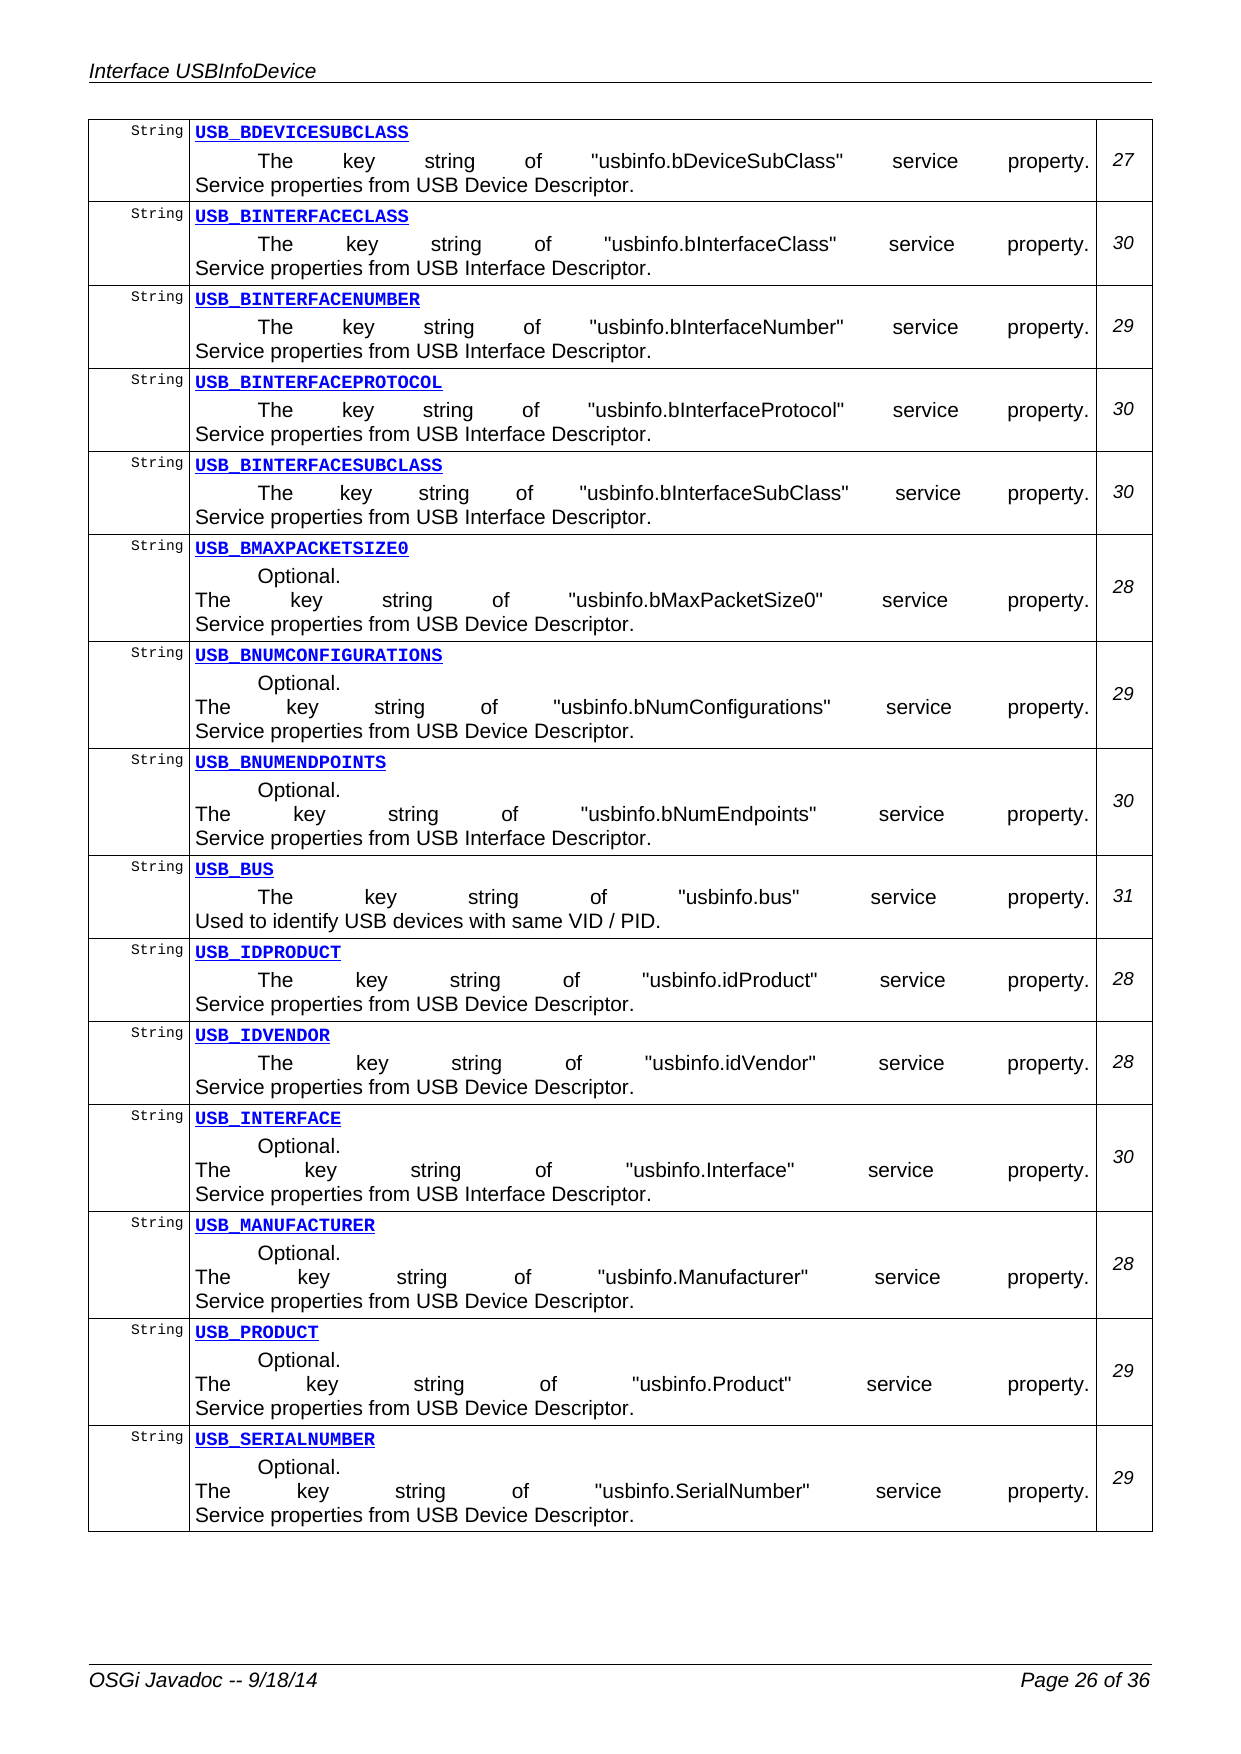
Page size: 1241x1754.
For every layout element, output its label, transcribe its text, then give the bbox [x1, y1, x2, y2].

table_cell String [89, 856, 189, 937]
table_cell String [89, 120, 189, 201]
table_cell USB_BMAXPACKETSIZE0 Optional. The key string of "usbinfo.bMaxPacketSize0" service property. Service properties from USB Device Descriptor. [190, 535, 1096, 641]
table_cell String [89, 369, 189, 451]
table_cell 29 [1097, 1319, 1152, 1424]
table_cell String [89, 1105, 189, 1211]
table_cell 30 [1097, 1105, 1152, 1211]
table_cell USB_IDVENDOR The key string of "usbinfo.idVendor" service property. Service properties from USB Device Descriptor. [190, 1022, 1096, 1103]
table_cell String [89, 452, 189, 533]
table_cell 30 [1097, 369, 1152, 451]
table_cell USB_BINTERFACESUBCLASS The key string of "usbinfo.bInterfaceSubClass" service property. Service properties from USB Interface Descriptor. [190, 452, 1096, 533]
table_cell USB_INTERFACE Optional. The key string of "usbinfo.Interface" service property. Service properties from USB Interface Descriptor. [190, 1105, 1096, 1211]
table_cell USB_BDEVICESUBCLASS The key string of "usbinfo.bDeviceSubClass" service property. Service properties from USB Device Descriptor. [190, 120, 1096, 201]
table_cell String [89, 642, 189, 747]
table_cell 28 [1097, 1022, 1152, 1103]
table_cell String [89, 1022, 189, 1103]
table_cell USB_BNUMENDPOINTS Optional. The key string of "usbinfo.bNumEndpoints" service property. Service properties from USB Interface Descriptor. [190, 749, 1096, 854]
table_cell USB_BUS The key string of "usbinfo.bus" service property. Used to identify USB devices with same VID / PID. [190, 856, 1096, 937]
table_cell 29 [1097, 286, 1152, 367]
table_cell USB_MANUFACTURER Optional. The key string of "usbinfo.Manufacturer" service property. Service properties from USB Device Descriptor. [190, 1212, 1096, 1317]
table_cell String [89, 1426, 189, 1531]
table_cell 31 [1097, 856, 1152, 937]
table_cell 27 [1097, 120, 1152, 201]
table_cell 28 [1097, 939, 1152, 1021]
table_cell String [89, 1212, 189, 1317]
table_cell String [89, 202, 189, 284]
table_cell USB_SERIALNUMBER Optional. The key string of "usbinfo.SerialNumber" service property. Service properties from USB Device Descriptor. [190, 1426, 1096, 1531]
table_cell 29 [1097, 1426, 1152, 1531]
table_cell USB_BINTERFACEPROTOCOL The key string of "usbinfo.bInterfaceProtocol" service property. Service properties from USB Interface Descriptor. [190, 369, 1096, 451]
table_cell String [89, 286, 189, 367]
table_cell USB_BINTERFACECLASS The key string of "usbinfo.bInterfaceClass" service property. Service properties from USB Interface Descriptor. [190, 202, 1096, 284]
table_cell USB_BINTERFACENUMBER The key string of "usbinfo.bInterfaceNumber" service property. Service properties from USB Interface Descriptor. [190, 286, 1096, 367]
table_cell 29 [1097, 642, 1152, 747]
table_cell 30 [1097, 749, 1152, 854]
table_cell USB_BNUMCONFIGURATIONS Optional. The key string of "usbinfo.bNumConfigurations" service property. Service properties from USB Device Descriptor. [190, 642, 1096, 747]
table_cell 28 [1097, 535, 1152, 641]
table_cell String [89, 939, 189, 1021]
table_cell USB_PRODUCT Optional. The key string of "usbinfo.Product" service property. Service properties from USB Device Descriptor. [190, 1319, 1096, 1424]
table_cell String [89, 535, 189, 641]
table_cell 30 [1097, 452, 1152, 533]
table_cell String [89, 1319, 189, 1424]
table_cell 28 [1097, 1212, 1152, 1317]
table_cell USB_IDPRODUCT The key string of "usbinfo.idProduct" service property. Service properties from USB Device Descriptor. [190, 939, 1096, 1021]
table_cell String [89, 749, 189, 854]
table_cell 30 [1097, 202, 1152, 284]
